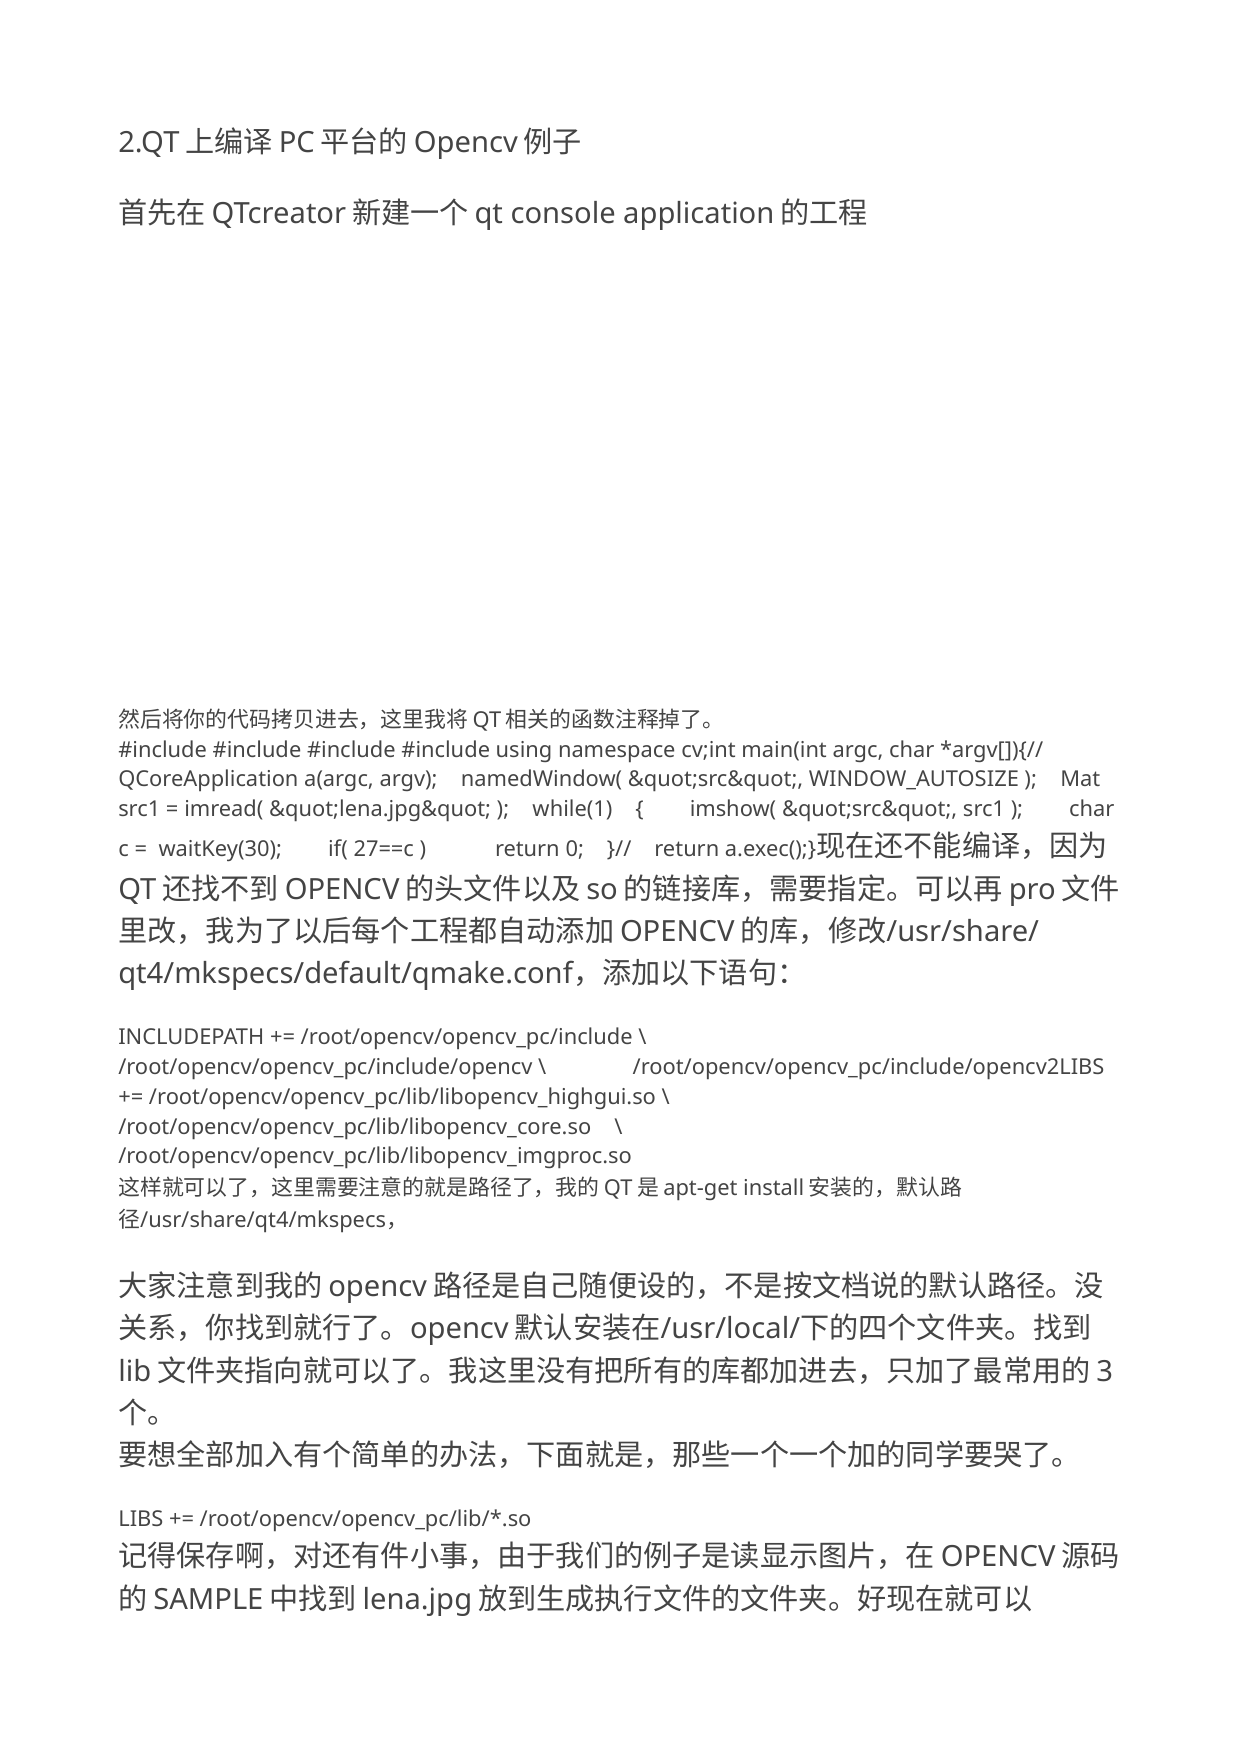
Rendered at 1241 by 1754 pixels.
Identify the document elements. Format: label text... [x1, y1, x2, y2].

text 2.QT上编译PC平台的Opencv例子 首先在QTcreator新建一个qt console application的工程 然后将你的代码拷贝进去，这里我将QT相关的函数注释掉了。 #include #include #include #include using namespace cv;int main(int argc, char *argv[]){// QCoreApplication a(argc, argv); namedWindow( &quot;src&quot;, WINDOW_AUTOSIZE ); Mat src1 = imread( &quot;lena.jpg&quot; ); while(1) { imshow( &quot;src&quot;, src1 ); char c = waitKey(30); if( 27==c ) return 0; }// return a.exec();}现在还不能编译，因为QT还找不到OPENCV的头文件以及so的链接库，需要指定。可以再pro文件里改，我为了以后每个工程都自动添加OPENCV的库，修改/usr/share/qt4/mkspecs/default/qmake.conf，添加以下语句： INCLUDEPATH += /root/opencv/opencv_pc/include \ /root/opencv/opencv_pc/include/opencv \ /root/opencv/opencv_pc/include/opencv2LIBS += /root/opencv/opencv_pc/lib/libopencv_highgui.so \ /root/opencv/opencv_pc/lib/libopencv_core.so \ /root/opencv/opencv_pc/lib/libopencv_imgproc.so 这样就可以了，这里需要注意的就是路径了，我的QT是apt-get install安装的，默认路径/usr/share/qt4/mkspecs， 大家注意到我的opencv路径是自己随便设的，不是按文档说的默认路径。没关系，你找到就行了。opencv默认安装在/usr/local/下的四个文件夹。找到lib文件夹指向就可以了。我这里没有把所有的库都加进去，只加了最常用的3个。 要想全部加入有个简单的办法，下面就是，那些一个一个加的同学要哭了。 LIBS += /root/opencv/opencv_pc/lib/*.so 记得保存啊，对还有件小事，由于我们的例子是读显示图片，在OPENCV源码的SAMPLE中找到lena.jpg放到生成执行文件的文件夹。好现在就可以 [118, 118, 1122, 1618]
